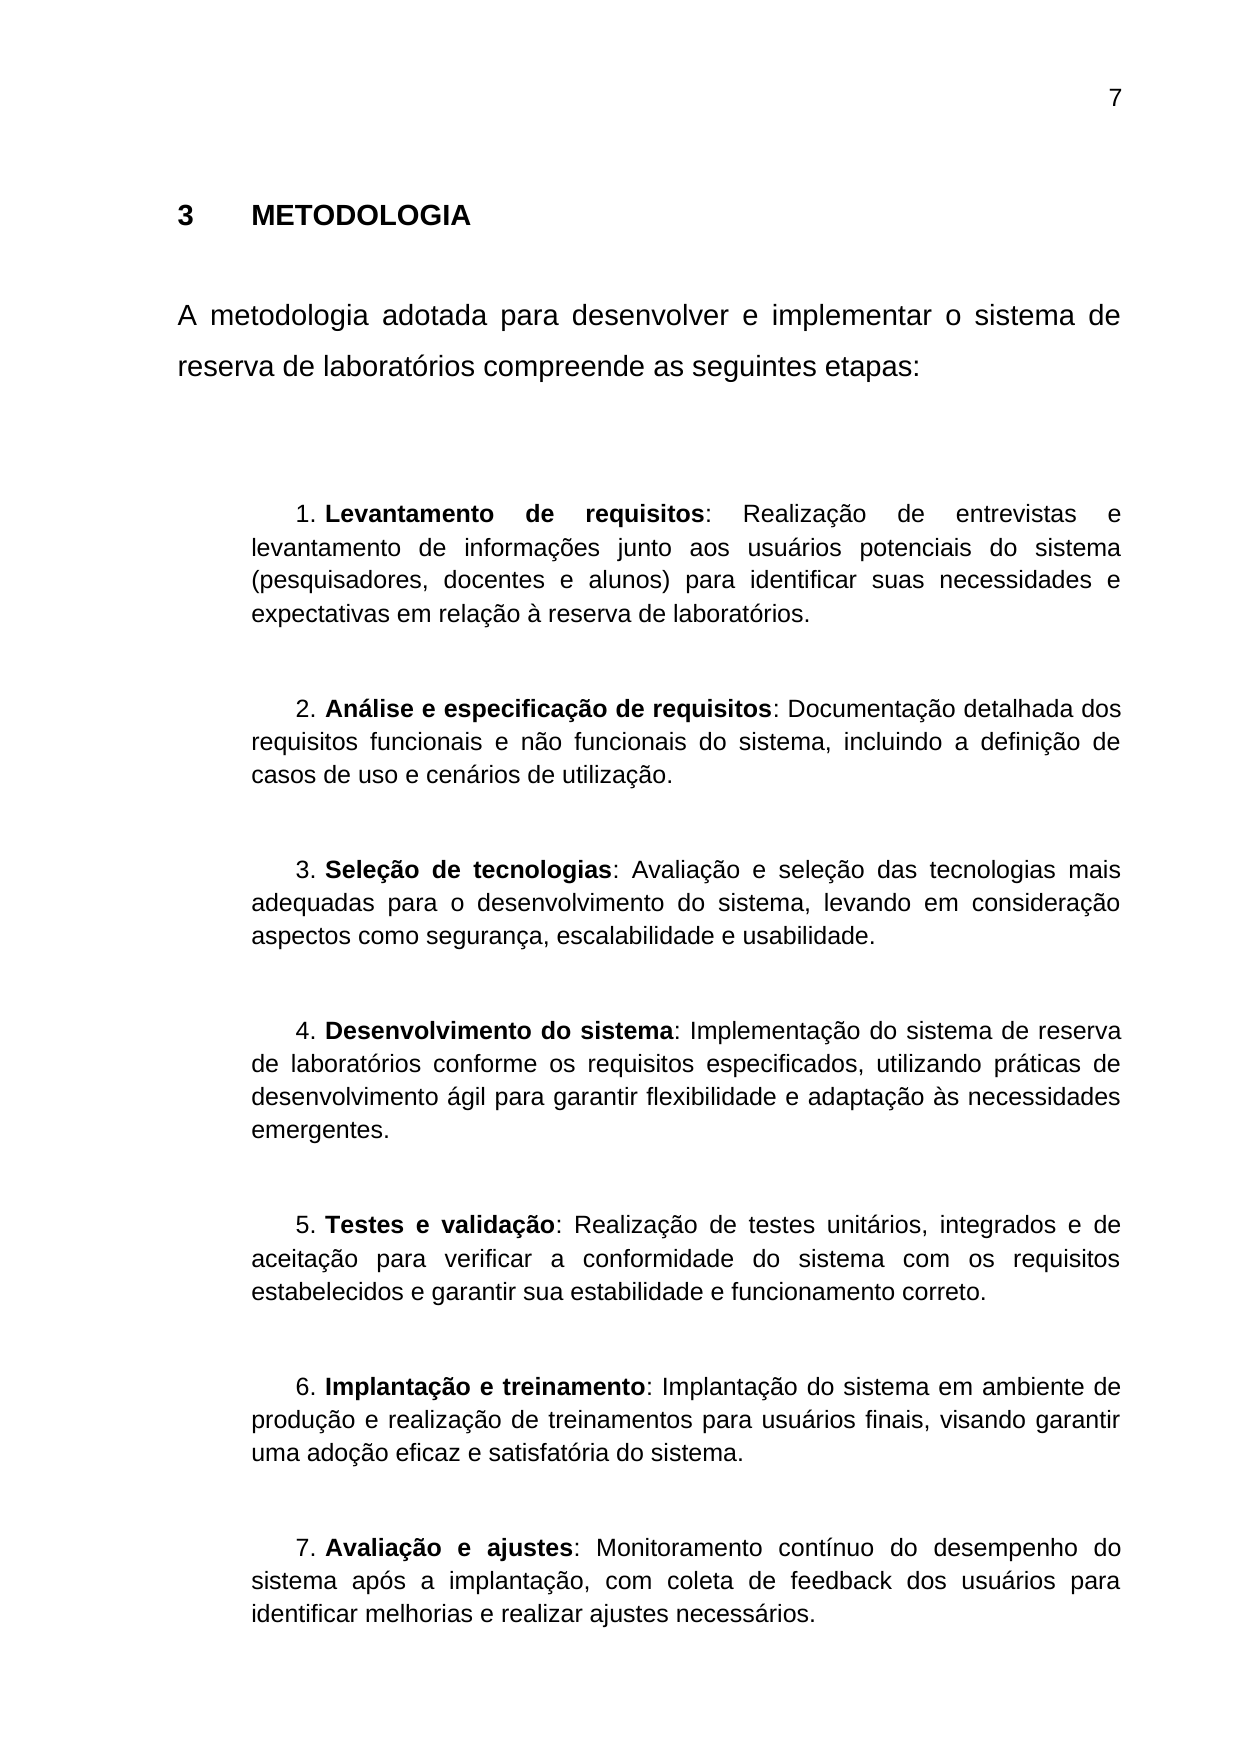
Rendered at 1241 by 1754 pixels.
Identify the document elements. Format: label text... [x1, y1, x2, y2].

text A metodologia adotada para desenvolver e implementar o sistema de reserva de laboratórios compreende as seguintes etapas: [177, 298, 1122, 382]
list Implantação e treinamento: Implantação do sistema em ambiente de produção e realização de treinamentos para usuários finais, visando garantir uma adoção eficaz e satisfatória do sistema. [222, 1372, 1122, 1467]
list Seleção de tecnologias: Avaliação e seleção das tecnologias mais adequadas para o desenvolvimento do sistema, levando em consideração aspectos como segurança, escalabilidade e usabilidade. [222, 855, 1122, 950]
list Avaliação e ajustes: Monitoramento contínuo do desempenho do sistema após a implantação, com coleta de feedback dos usuários para identificar melhorias e realizar ajustes necessários. [222, 1533, 1122, 1628]
subtitle 3 METODOLOGIA [177, 198, 1122, 231]
list Desenvolvimento do sistema: Implementação do sistema de reserva de laboratórios conforme os requisitos especificados, utilizando práticas de desenvolvimento ágil para garantir flexibilidade e adaptação às necessidades emergentes. [222, 1016, 1122, 1144]
list Levantamento de requisitos: Realização de entrevistas e levantamento de informações junto aos usuários potenciais do sistema (pesquisadores, docentes e alunos) para identificar suas necessidades e expectativas em relação à reserva de laboratórios. [222, 499, 1122, 627]
list Análise e especificação de requisitos: Documentação detalhada dos requisitos funcionais e não funcionais do sistema, incluindo a definição de casos de uso e cenários de utilização. [222, 694, 1122, 788]
list Testes e validação: Realização de testes unitários, integrados e de aceitação para verificar a conformidade do sistema com os requisitos estabelecidos e garantir sua estabilidade e funcionamento correto. [222, 1211, 1122, 1305]
